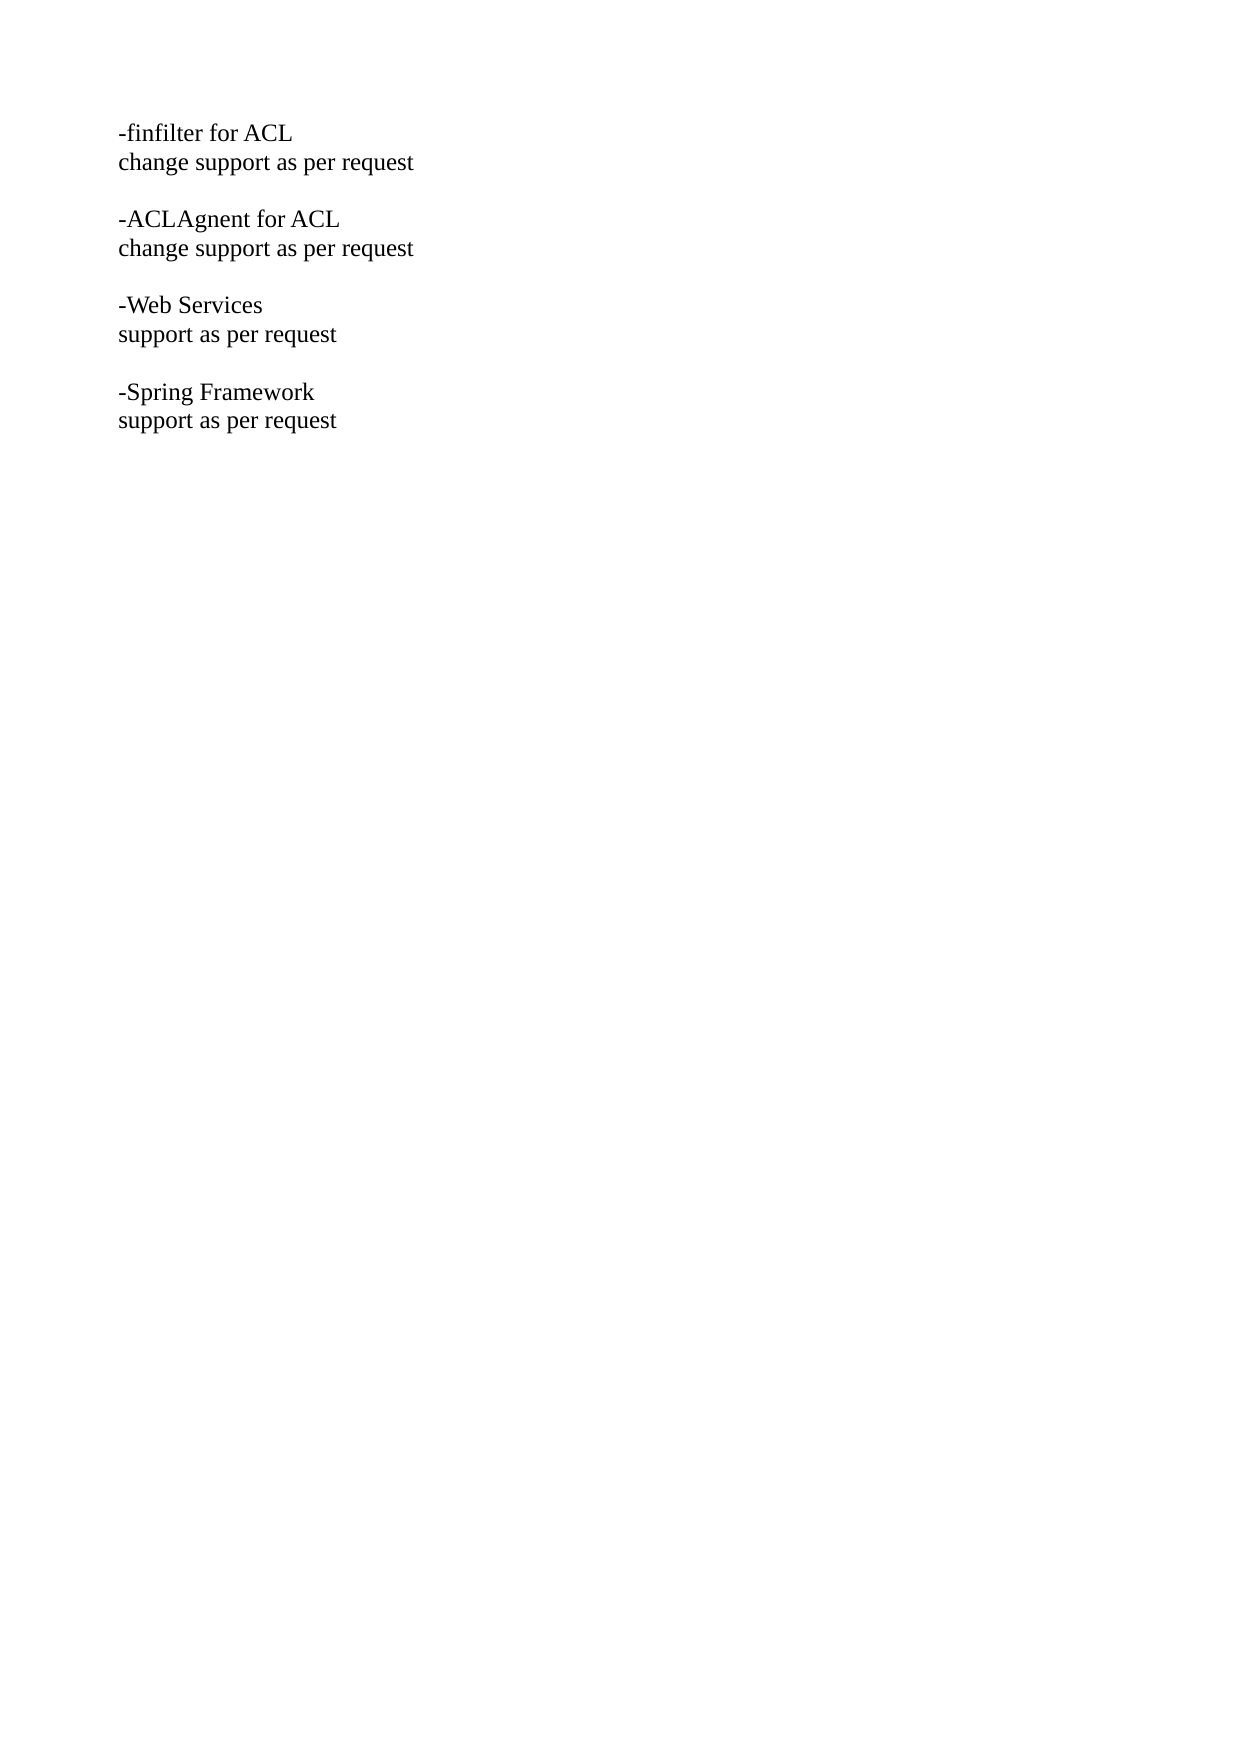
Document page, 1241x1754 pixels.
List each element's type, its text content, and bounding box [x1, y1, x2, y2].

subtitle change support as per request [118, 147, 1122, 176]
subtitle support as per request [118, 406, 1122, 434]
subtitle -finfilter for ACL [118, 118, 1122, 147]
subtitle change support as per request [118, 233, 1122, 262]
subtitle -Web Services [118, 291, 1122, 319]
subtitle support as per request [118, 319, 1122, 348]
subtitle -ACLAgnent for ACL [118, 204, 1122, 233]
subtitle -Spring Framework [118, 377, 1122, 406]
